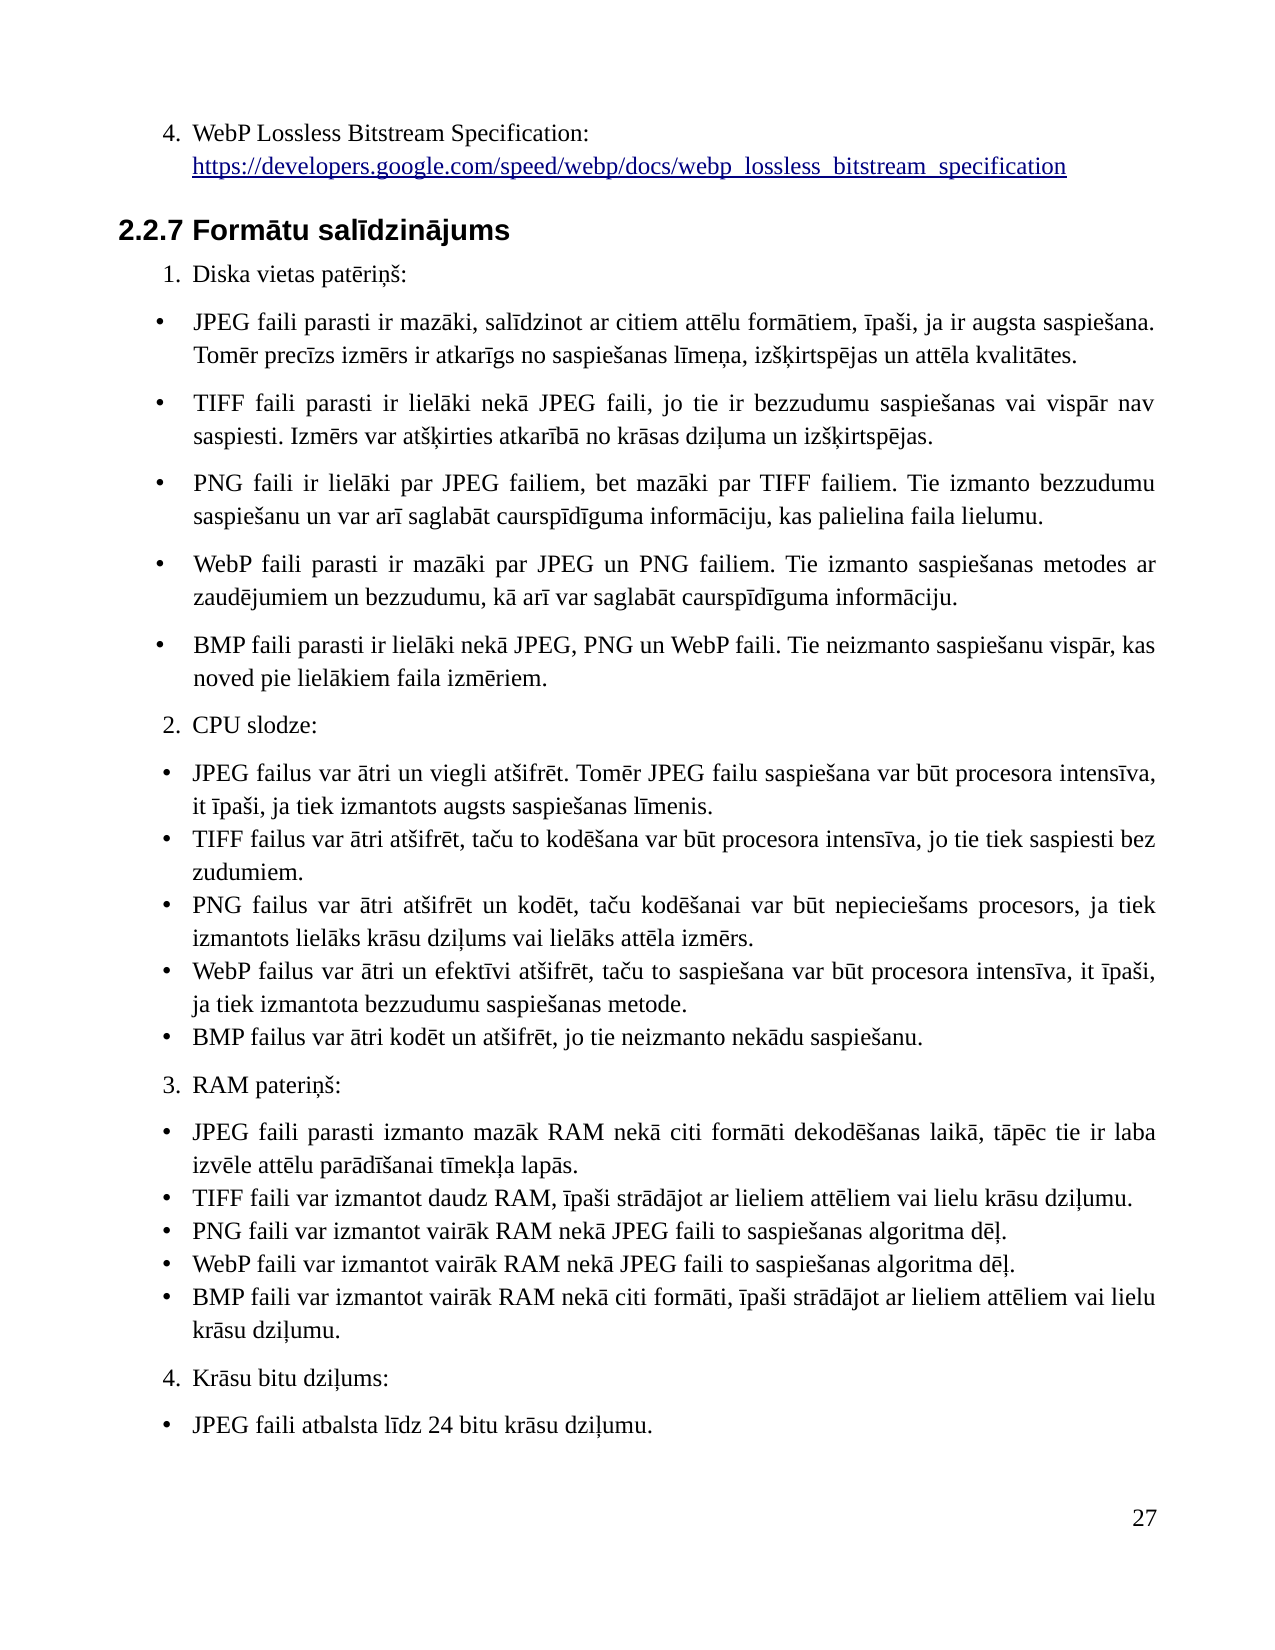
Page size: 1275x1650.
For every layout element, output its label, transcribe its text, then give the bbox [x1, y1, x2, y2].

list PNG failus var ātri atšifrēt un kodēt, taču kodēšanai var būt nepieciešams procesors, ja tiek izmantots lielāks krāsu dziļums vai lielāks attēla izmērs. [162, 890, 1157, 952]
subtitle Formātu salīdzinājums [118, 213, 1157, 247]
list JPEG faili atbalsta līdz 24 bitu krāsu dziļumu. [162, 1411, 1157, 1439]
list WebP faili parasti ir mazāki par JPEG un PNG failiem. Tie izmanto saspiešanas metodes ar zaudējumiem un bezzudumu, kā arī var saglabāt caurspīdīguma informāciju. [156, 549, 1157, 611]
list JPEG faili parasti ir mazāki, salīdzinot ar citiem attēlu formātiem, īpaši, ja ir augsta saspiešana. Tomēr precīzs izmērs ir atkarīgs no saspiešanas līmeņa, izšķirtspējas un attēla kvalitātes. [156, 307, 1157, 369]
list WebP failus var ātri un efektīvi atšifrēt, taču to saspiešana var būt procesora intensīva, it īpaši, ja tiek izmantota bezzudumu saspiešanas metode. [162, 956, 1157, 1018]
list BMP failus var ātri kodēt un atšifrēt, jo tie neizmanto nekādu saspiešanu. [162, 1022, 1157, 1051]
list JPEG faili parasti izmanto mazāk RAM nekā citi formāti dekodēšanas laikā, tāpēc tie ir laba izvēle attēlu parādīšanai tīmekļa lapās. [162, 1117, 1157, 1179]
list CPU slodze: [162, 710, 1157, 739]
list WebP Lossless Bitstream Specification: https://developers.google.com/speed/webp/docs/webp_lossless_bitstream_specification [162, 118, 1157, 180]
list BMP faili var izmantot vairāk RAM nekā citi formāti, īpaši strādājot ar lieliem attēliem vai lielu krāsu dziļumu. [162, 1282, 1157, 1344]
list JPEG failus var ātri un viegli atšifrēt. Tomēr JPEG failu saspiešana var būt procesora intensīva, it īpaši, ja tiek izmantots augsts saspiešanas līmenis. [162, 758, 1157, 820]
list PNG faili var izmantot vairāk RAM nekā JPEG faili to saspiešanas algoritma dēļ. [162, 1216, 1157, 1245]
list Diska vietas patēriņš: [162, 259, 1157, 288]
list Krāsu bitu dziļums: [162, 1363, 1157, 1392]
list TIFF failus var ātri atšifrēt, taču to kodēšana var būt procesora intensīva, jo tie tiek saspiesti bez zudumiem. [162, 824, 1157, 886]
list PNG faili ir lielāki par JPEG failiem, bet mazāki par TIFF failiem. Tie izmanto bezzudumu saspiešanu un var arī saglabāt caurspīdīguma informāciju, kas palielina faila lielumu. [156, 468, 1157, 530]
list TIFF faili parasti ir lielāki nekā JPEG faili, jo tie ir bezzudumu saspiešanas vai vispār nav saspiesti. Izmērs var atšķirties atkarībā no krāsas dziļuma un izšķirtspējas. [156, 388, 1157, 449]
list RAM pateriņš: [162, 1070, 1157, 1098]
list WebP faili var izmantot vairāk RAM nekā JPEG faili to saspiešanas algoritma dēļ. [162, 1249, 1157, 1278]
list TIFF faili var izmantot daudz RAM, īpaši strādājot ar lieliem attēliem vai lielu krāsu dziļumu. [162, 1183, 1157, 1212]
list BMP faili parasti ir lielāki nekā JPEG, PNG un WebP faili. Tie neizmanto saspiešanu vispār, kas noved pie lielākiem faila izmēriem. [156, 630, 1157, 691]
